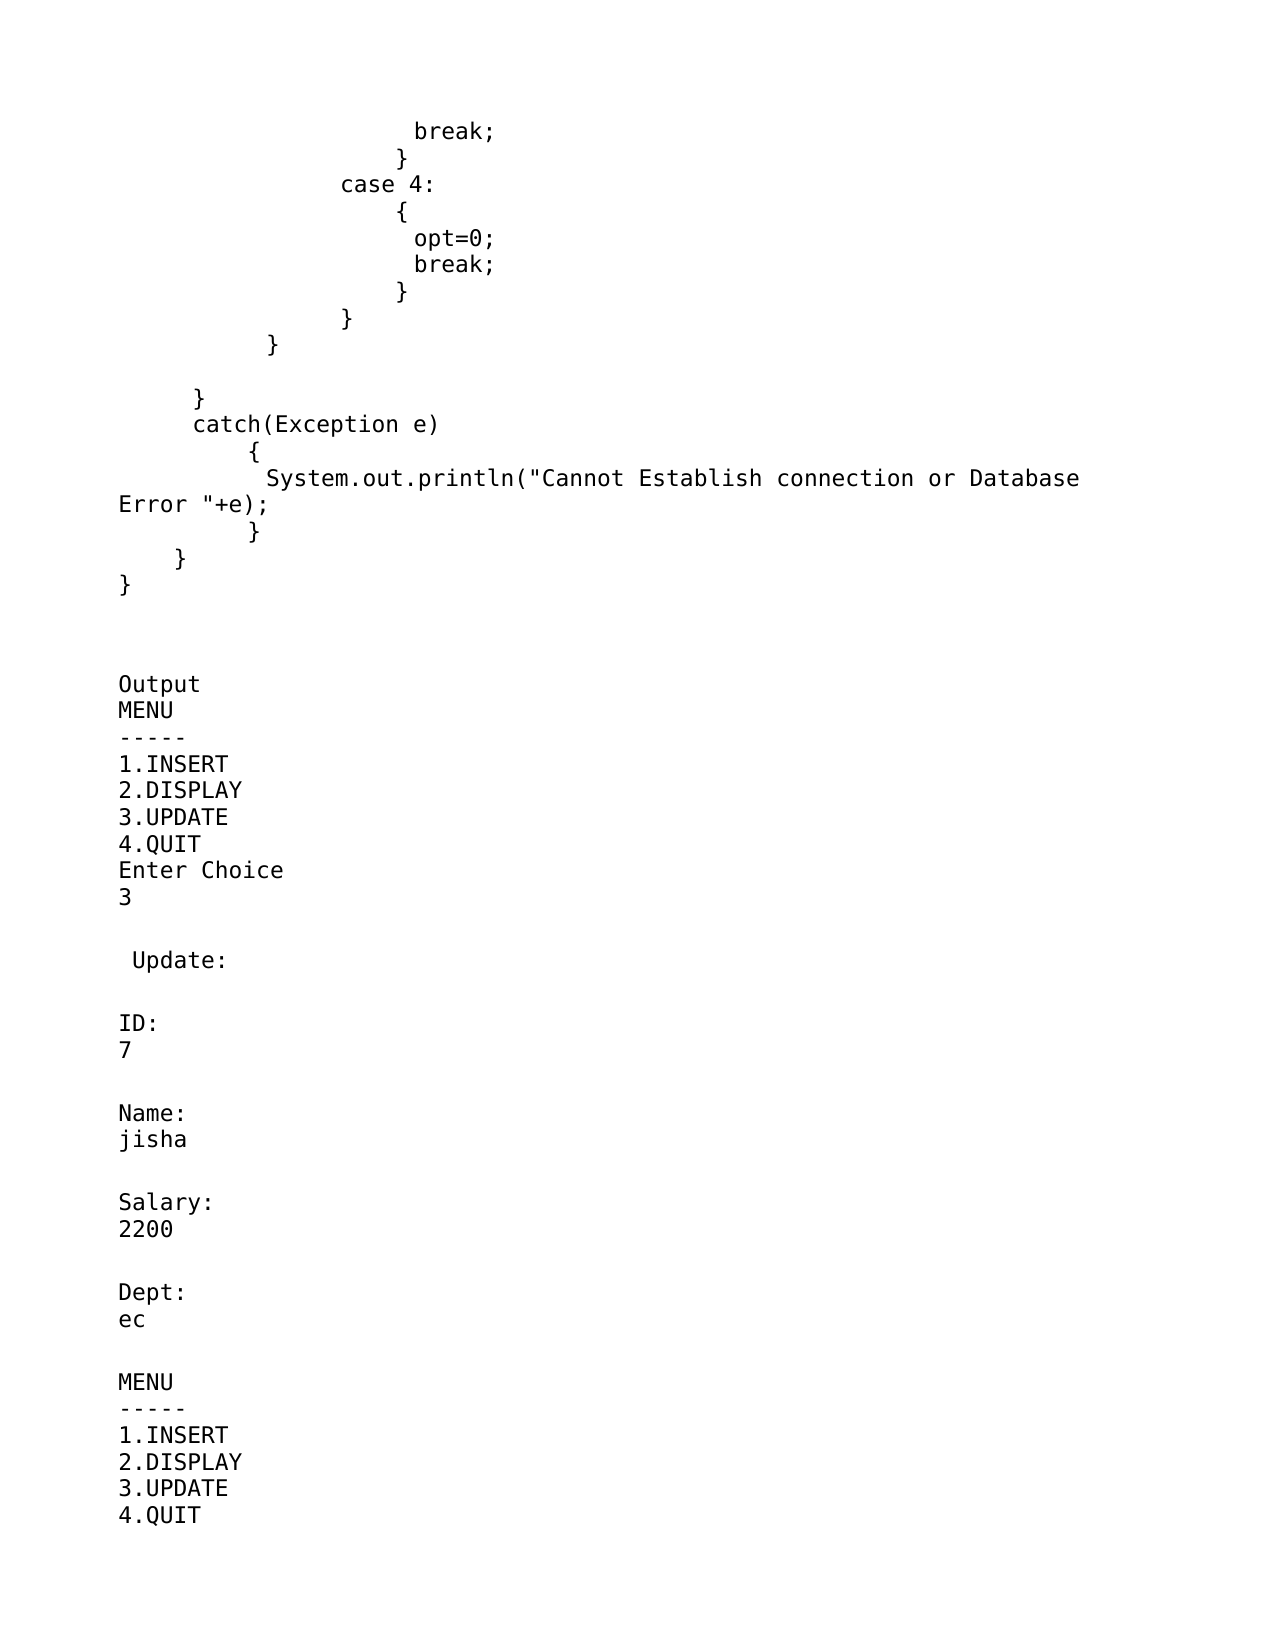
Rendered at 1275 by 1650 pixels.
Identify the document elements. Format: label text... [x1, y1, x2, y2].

text 4.QUIT [118, 1502, 1157, 1529]
text case 4: [118, 171, 1157, 198]
text Enter Choice [118, 857, 1157, 884]
text Salary: [118, 1189, 1157, 1216]
text 2200 [118, 1216, 1157, 1243]
text 2.DISPLAY [118, 1449, 1157, 1476]
text { [118, 198, 1157, 225]
text Output [118, 671, 1157, 697]
text opt=0; [118, 225, 1157, 251]
text } [118, 305, 1157, 331]
text break; [118, 118, 1157, 145]
text MENU [118, 697, 1157, 724]
text ec [118, 1306, 1157, 1333]
text ID: [118, 1010, 1157, 1037]
text } [118, 385, 1157, 411]
text jisha [118, 1127, 1157, 1153]
text 3.UPDATE [118, 1476, 1157, 1502]
text catch(Exception e) [118, 411, 1157, 438]
text 2.DISPLAY [118, 777, 1157, 804]
text } [118, 518, 1157, 545]
text } [118, 331, 1157, 358]
text } [118, 145, 1157, 171]
text MENU [118, 1369, 1157, 1396]
text ----- [118, 724, 1157, 751]
text 1.INSERT [118, 1422, 1157, 1449]
text ----- [118, 1396, 1157, 1422]
text break; [118, 251, 1157, 278]
text 7 [118, 1037, 1157, 1063]
text { [118, 438, 1157, 465]
text Update: [118, 947, 1157, 974]
text System.out.println("Cannot Establish connection or Database Error "+e); [118, 465, 1157, 518]
text 3.UPDATE [118, 804, 1157, 831]
text } [118, 545, 1157, 571]
text 1.INSERT [118, 751, 1157, 777]
text Name: [118, 1100, 1157, 1127]
text } [118, 571, 1157, 598]
text 3 [118, 884, 1157, 911]
text 4.QUIT [118, 831, 1157, 857]
text } [118, 278, 1157, 305]
text Dept: [118, 1279, 1157, 1306]
